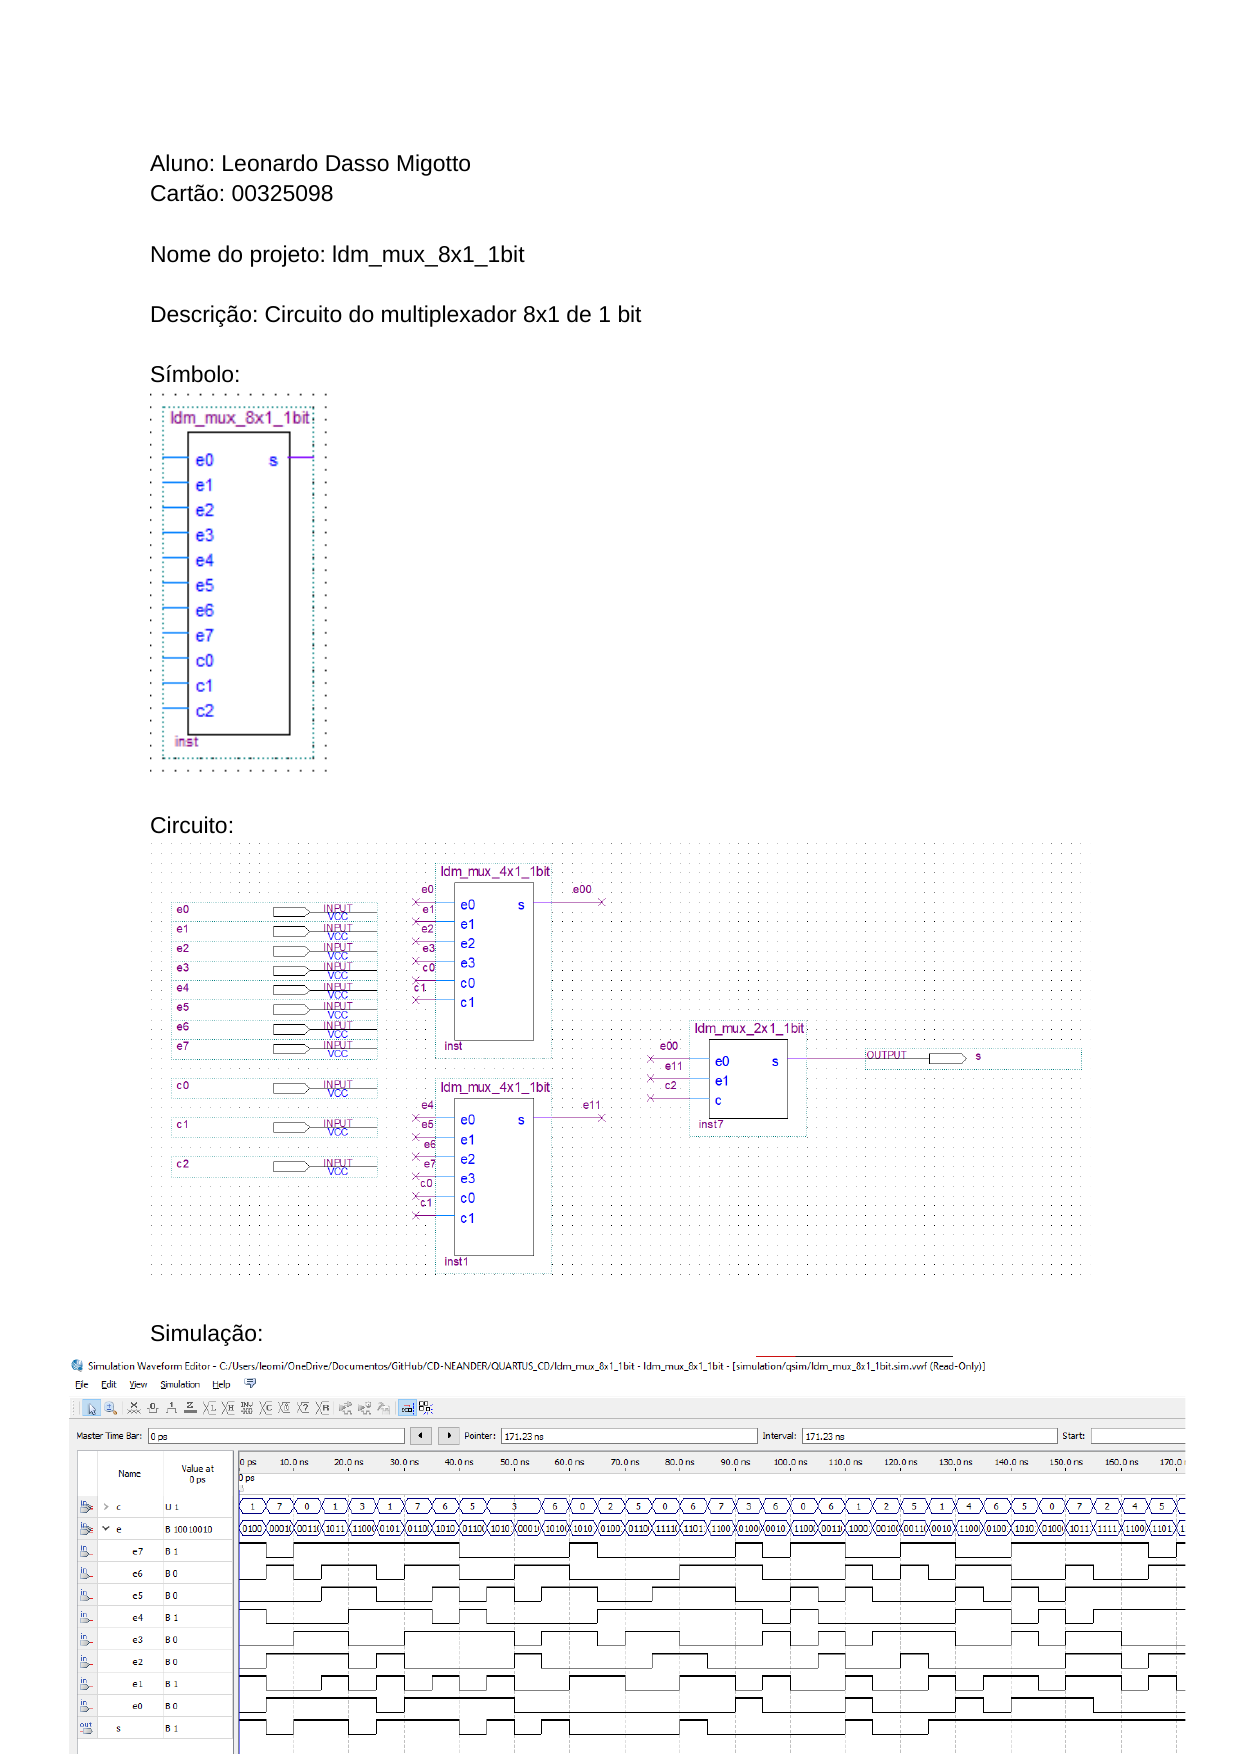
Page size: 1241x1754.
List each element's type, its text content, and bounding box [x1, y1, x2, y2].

text Aluno: Leonardo Dasso Migotto [150, 150, 1090, 176]
text Cartão: 00325098 [150, 180, 1090, 207]
picture [150, 842, 1091, 1282]
picture [150, 391, 330, 775]
text Descrição: Circuito do multiplexador 8x1 de 1 bit [150, 301, 1090, 327]
text Símbolo: [150, 361, 1090, 388]
picture [69, 1356, 1186, 1754]
text Nome do projeto: ldm_mux_8x1_1bit [150, 241, 1090, 267]
text Simulação: [150, 1319, 1090, 1346]
text Circuito: [150, 812, 1090, 839]
